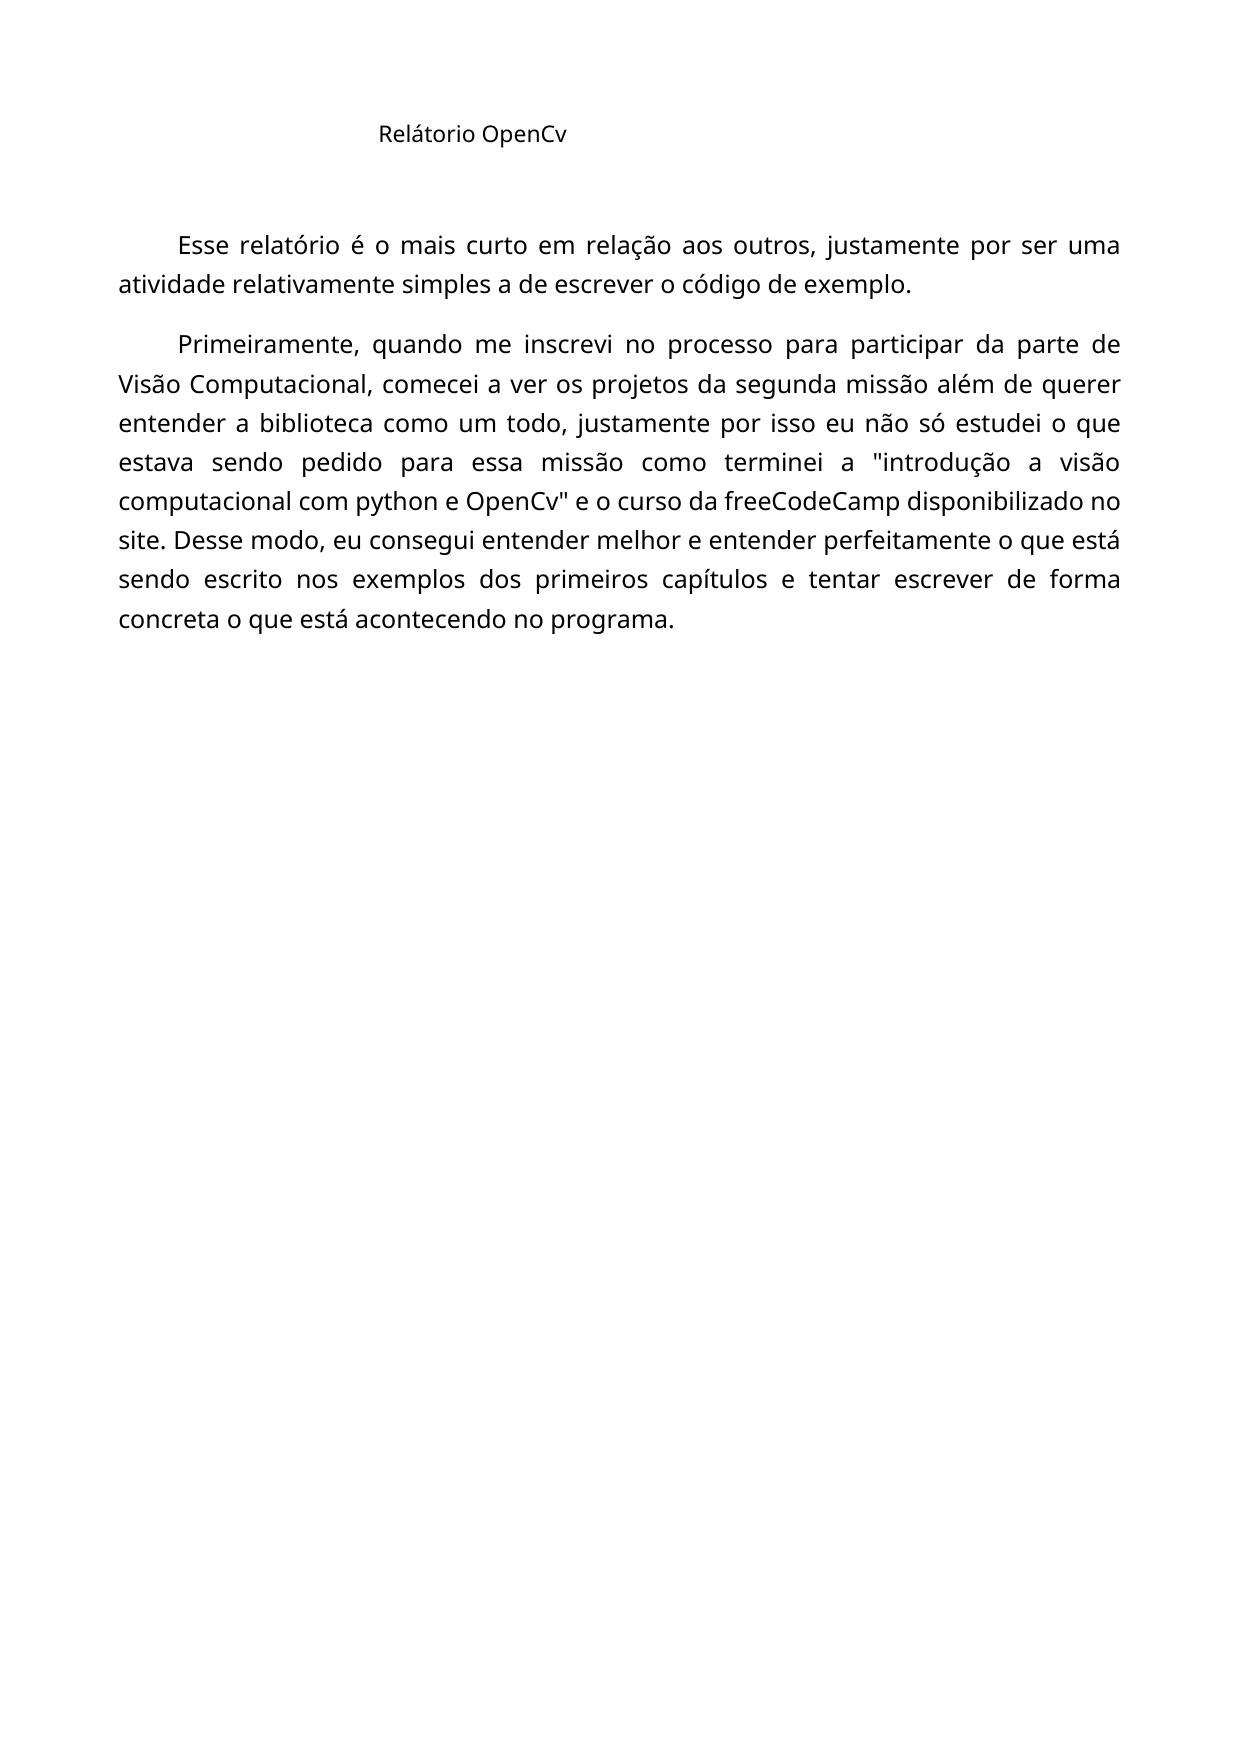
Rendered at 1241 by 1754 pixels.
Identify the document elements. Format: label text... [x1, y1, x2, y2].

text Primeiramente, quando me inscrevi no processo para participar da parte de Visão Computacional, comecei a ver os projetos da segunda missão além de querer entender a biblioteca como um todo, justamente por isso eu não só estudei o que estava sendo pedido para essa missão como terminei a "introdução a visão computacional com python e OpenCv" e o curso da freeCodeCamp disponibilizado no site. Desse modo, eu consegui entender melhor e entender perfeitamente o que está sendo escrito nos exemplos dos primeiros capítulos e tentar escrever de forma concreta o que está acontecendo no programa. [118, 327, 1122, 635]
text Relátorio OpenCv [118, 118, 1122, 149]
text Esse relatório é o mais curto em relação aos outros, justamente por ser uma atividade relativamente simples a de escrever o código de exemplo. [118, 228, 1122, 301]
